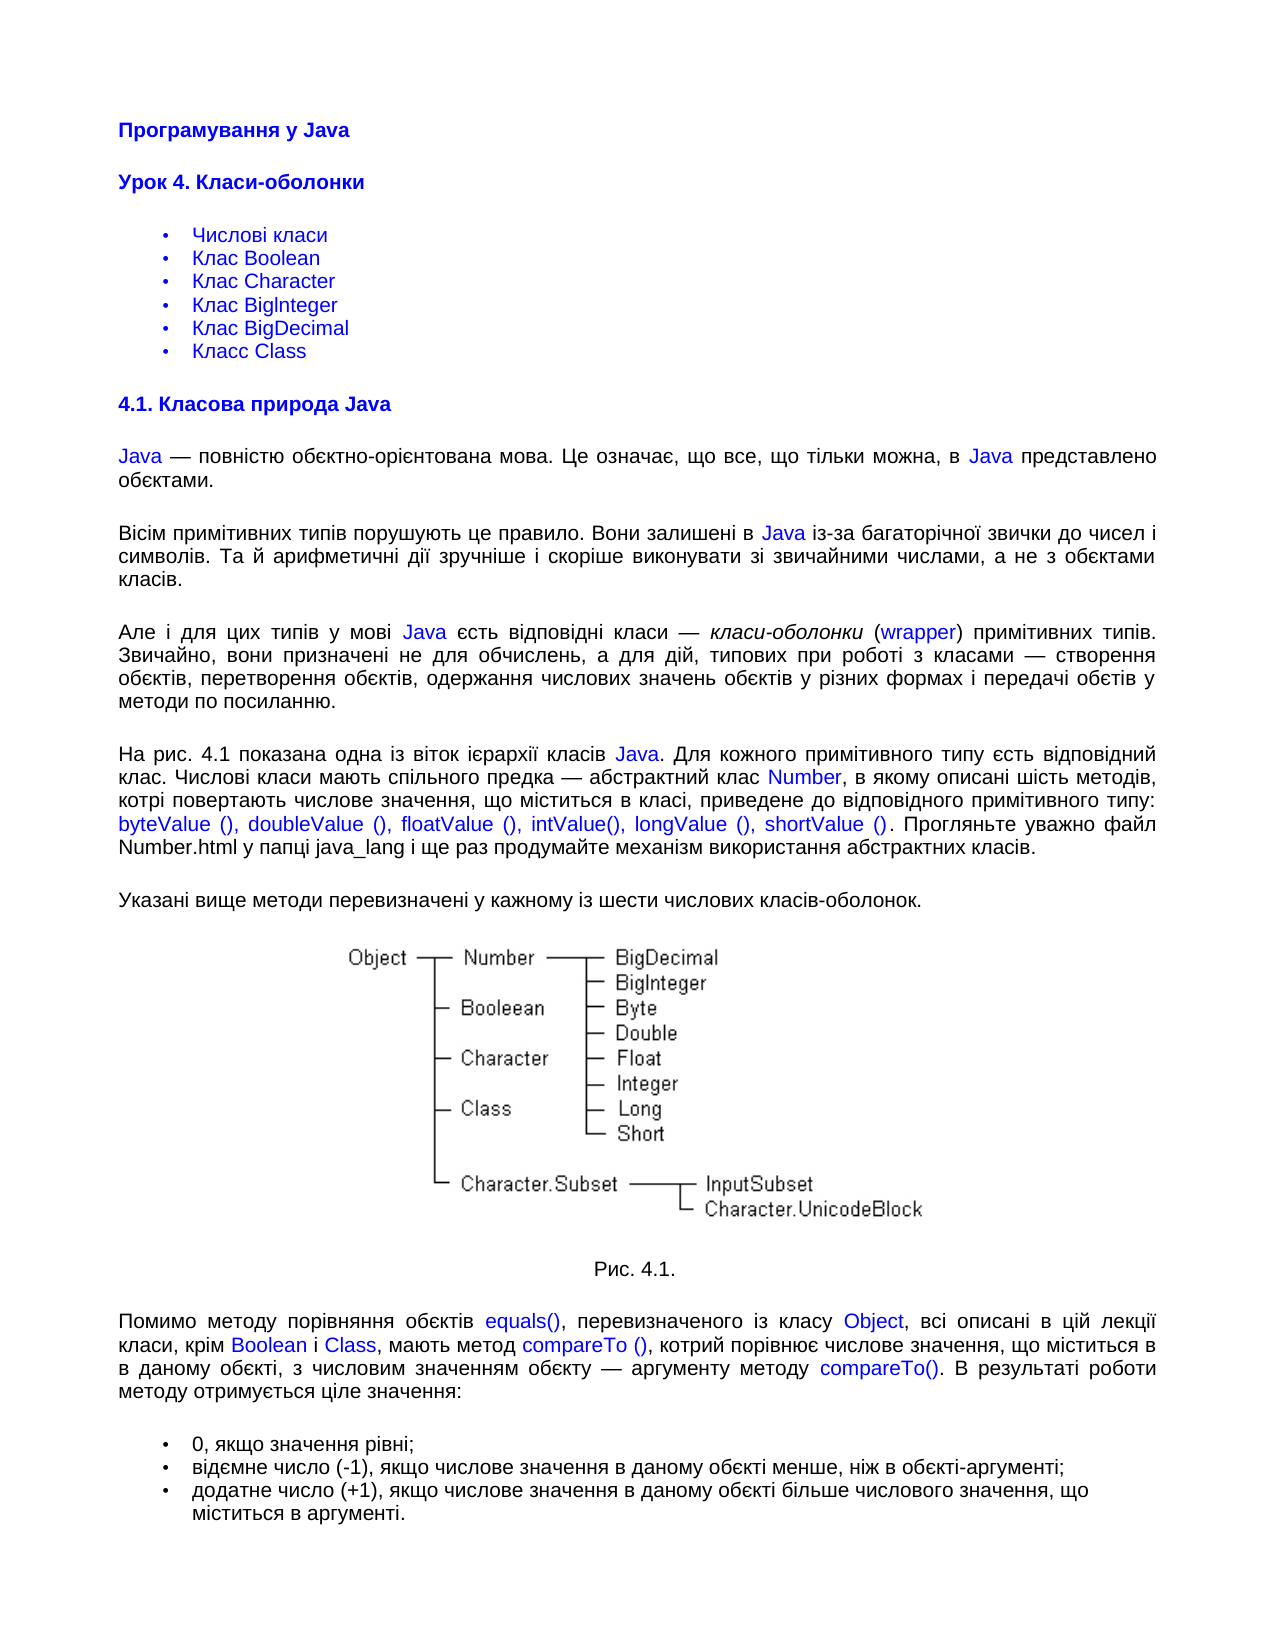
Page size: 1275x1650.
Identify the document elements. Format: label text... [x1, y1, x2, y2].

text Програмування у Java [118, 118, 1157, 141]
list додатне число (+1), якщо числове значення в даному обєкті більше числового значення, що міститься в аргументі. [162, 1479, 1157, 1525]
list Клас Boolean [162, 247, 1157, 270]
list Класс Class [162, 340, 1157, 363]
list Клас Character [162, 270, 1157, 293]
text Рис. 4.1. [118, 1257, 1157, 1280]
text На рис. 4.1 показана одна із віток ієрархії класів Java. Для кожного примітивного типу єсть відповідний клас. Числові класи мають спільного предка — абстрактний клас Number, в якому описані шість методів, котрі повертають числове значення, що міститься в класі, приведене до відповідного примітивного типу: byteValue (), doubleValue (), floatValue (), intValue(), longValue (), shortValue (). Прогляньте уважно файл Number.html у папці java_lang і ще раз продумайте механізм використання абстрактних класів. [118, 743, 1157, 859]
list 0, якщо значення рівні; [162, 1432, 1157, 1456]
list Клас BigDecimal [162, 316, 1157, 340]
text 4.1. Класова природа Java [118, 392, 1157, 416]
text Але і для цих типів у мові Java єсть відповідні класи — класи-оболонки (wrapper) примітивних типів. Звичайно, вони призначені не для обчислень, а для дій, типових при роботі з класами — створення обєктів, перетворення обєктів, одержання числових значень обєктів у різних формах і передачі обєтів у методи по посиланню. [118, 620, 1157, 713]
text Java — повністю обєктно-орієнтована мова. Це означає, що все, що тільки можна, в Java представлено обєктами. [118, 445, 1157, 492]
list Клас Biglnteger [162, 293, 1157, 316]
picture [342, 941, 933, 1226]
text Урок 4. Класи-оболонки [118, 171, 1157, 194]
list Числові класи [162, 223, 1157, 247]
text Помимо методу порівняння обєктів equals(), перевизначеного із класу Оbject, всі описані в цій лекції класи, крім Boolean і Сlass, мають метод compareTo (), котрий порівнює числове значення, що міститься в в даному обєкті, з числовим значенням обєкту — аргументу методу compareTo(). В результаті роботи методу отримується ціле значення: [118, 1310, 1157, 1403]
text Вісім примітивних типів порушують це правило. Вони залишені в Java із-за багаторічної звички до чисел і символів. Та й арифметичні дії зручніше і скоріше виконувати зі звичайними числами, а не з обєктами класів. [118, 521, 1157, 591]
text Указані вище методи перевизначені у кажному із шести числових класів-оболонок. [118, 888, 1157, 911]
list відємне число (-1), якщо числове значення в даному обєкті менше, ніж в обєкті-аргументі; [162, 1456, 1157, 1479]
